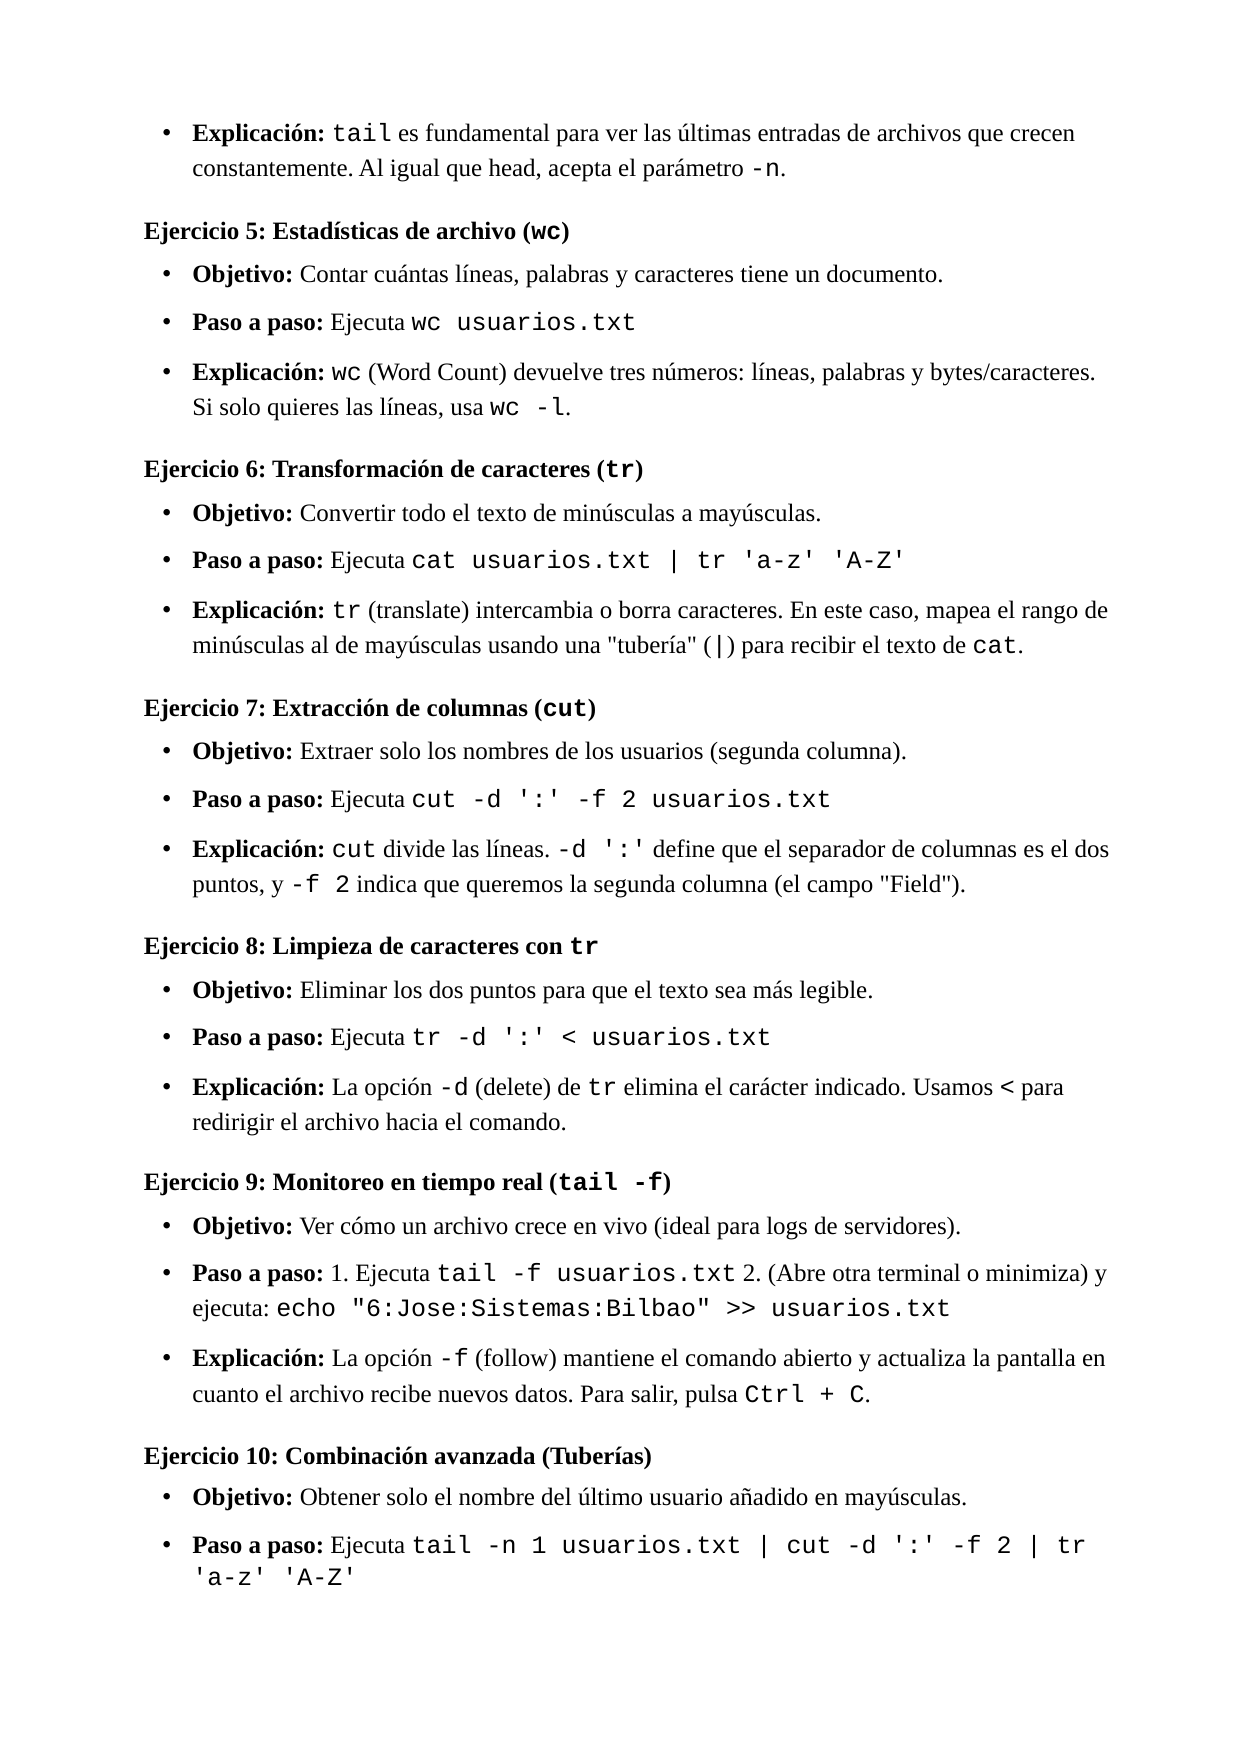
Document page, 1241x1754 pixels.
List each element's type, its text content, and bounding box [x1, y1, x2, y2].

list Objetivo: Ver cómo un archivo crece en vivo (ideal para logs de servidores). [162, 1211, 1122, 1239]
list Paso a paso: Ejecuta cut -d ':' -f 2 usuarios.txt [162, 784, 1122, 814]
list Objetivo: Convertir todo el texto de minúsculas a mayúsculas. [162, 498, 1122, 526]
list Explicación: wc (Word Count) devuelve tres números: líneas, palabras y bytes/caracteres. Si solo quieres las líneas, usa wc -l. 🔢 [162, 357, 1122, 423]
list Paso a paso: Ejecuta wc usuarios.txt [162, 307, 1122, 337]
list Paso a paso: Ejecuta tr -d ':' < usuarios.txt [162, 1022, 1122, 1053]
subtitle 📝 Ejercicio 10: Combinación avanzada (Tuberías) [118, 1441, 1122, 1470]
subtitle 📝 Ejercicio 5: Estadísticas de archivo (wc) [118, 216, 1122, 247]
subtitle 📝 Ejercicio 8: Limpieza de caracteres con tr [118, 931, 1122, 962]
list Explicación: La opción -f (follow) mantiene el comando abierto y actualiza la pantalla en cuanto el archivo recibe nuevos datos. Para salir, pulsa Ctrl + C. 📡 [162, 1343, 1122, 1409]
list Paso a paso: Ejecuta cat usuarios.txt | tr 'a-z' 'A-Z' [162, 545, 1122, 576]
list Paso a paso: Ejecuta tail -n 1 usuarios.txt | cut -d ':' -f 2 | tr 'a-z' 'A-Z' [162, 1530, 1122, 1593]
subtitle 📝 Ejercicio 9: Monitoreo en tiempo real (tail -f) [118, 1167, 1122, 1198]
list Objetivo: Contar cuántas líneas, palabras y caracteres tiene un documento. [162, 259, 1122, 288]
list Explicación: cut divide las líneas. -d ':' define que el separador de columnas es el dos puntos, y -f 2 indica que queremos la segunda columna (el campo "Field"). 🔪 [162, 834, 1122, 900]
list Objetivo: Extraer solo los nombres de los usuarios (segunda columna). [162, 736, 1122, 765]
list Objetivo: Eliminar los dos puntos para que el texto sea más legible. [162, 975, 1122, 1003]
list Objetivo: Obtener solo el nombre del último usuario añadido en mayúsculas. [162, 1482, 1122, 1511]
list Explicación: tail es fundamental para ver las últimas entradas de archivos que crecen constantemente. Al igual que head, acepta el parámetro -n. 🔚 [162, 118, 1122, 184]
subtitle 📝 Ejercicio 6: Transformación de caracteres (tr) [118, 454, 1122, 485]
list Paso a paso: 1. Ejecuta tail -f usuarios.txt 2. (Abre otra terminal o minimiza) y ejecuta: echo "6:Jose:Sistemas:Bilbao" >> usuarios.txt [162, 1258, 1122, 1324]
list Explicación: La opción -d (delete) de tr elimina el carácter indicado. Usamos < para redirigir el archivo hacia el comando. 🧼 [162, 1072, 1122, 1136]
list Explicación: tr (translate) intercambia o borra caracteres. En este caso, mapea el rango de minúsculas al de mayúsculas usando una "tubería" (|) para recibir el texto de cat. 🔠 [162, 595, 1122, 661]
subtitle 📝 Ejercicio 7: Extracción de columnas (cut) [118, 693, 1122, 724]
